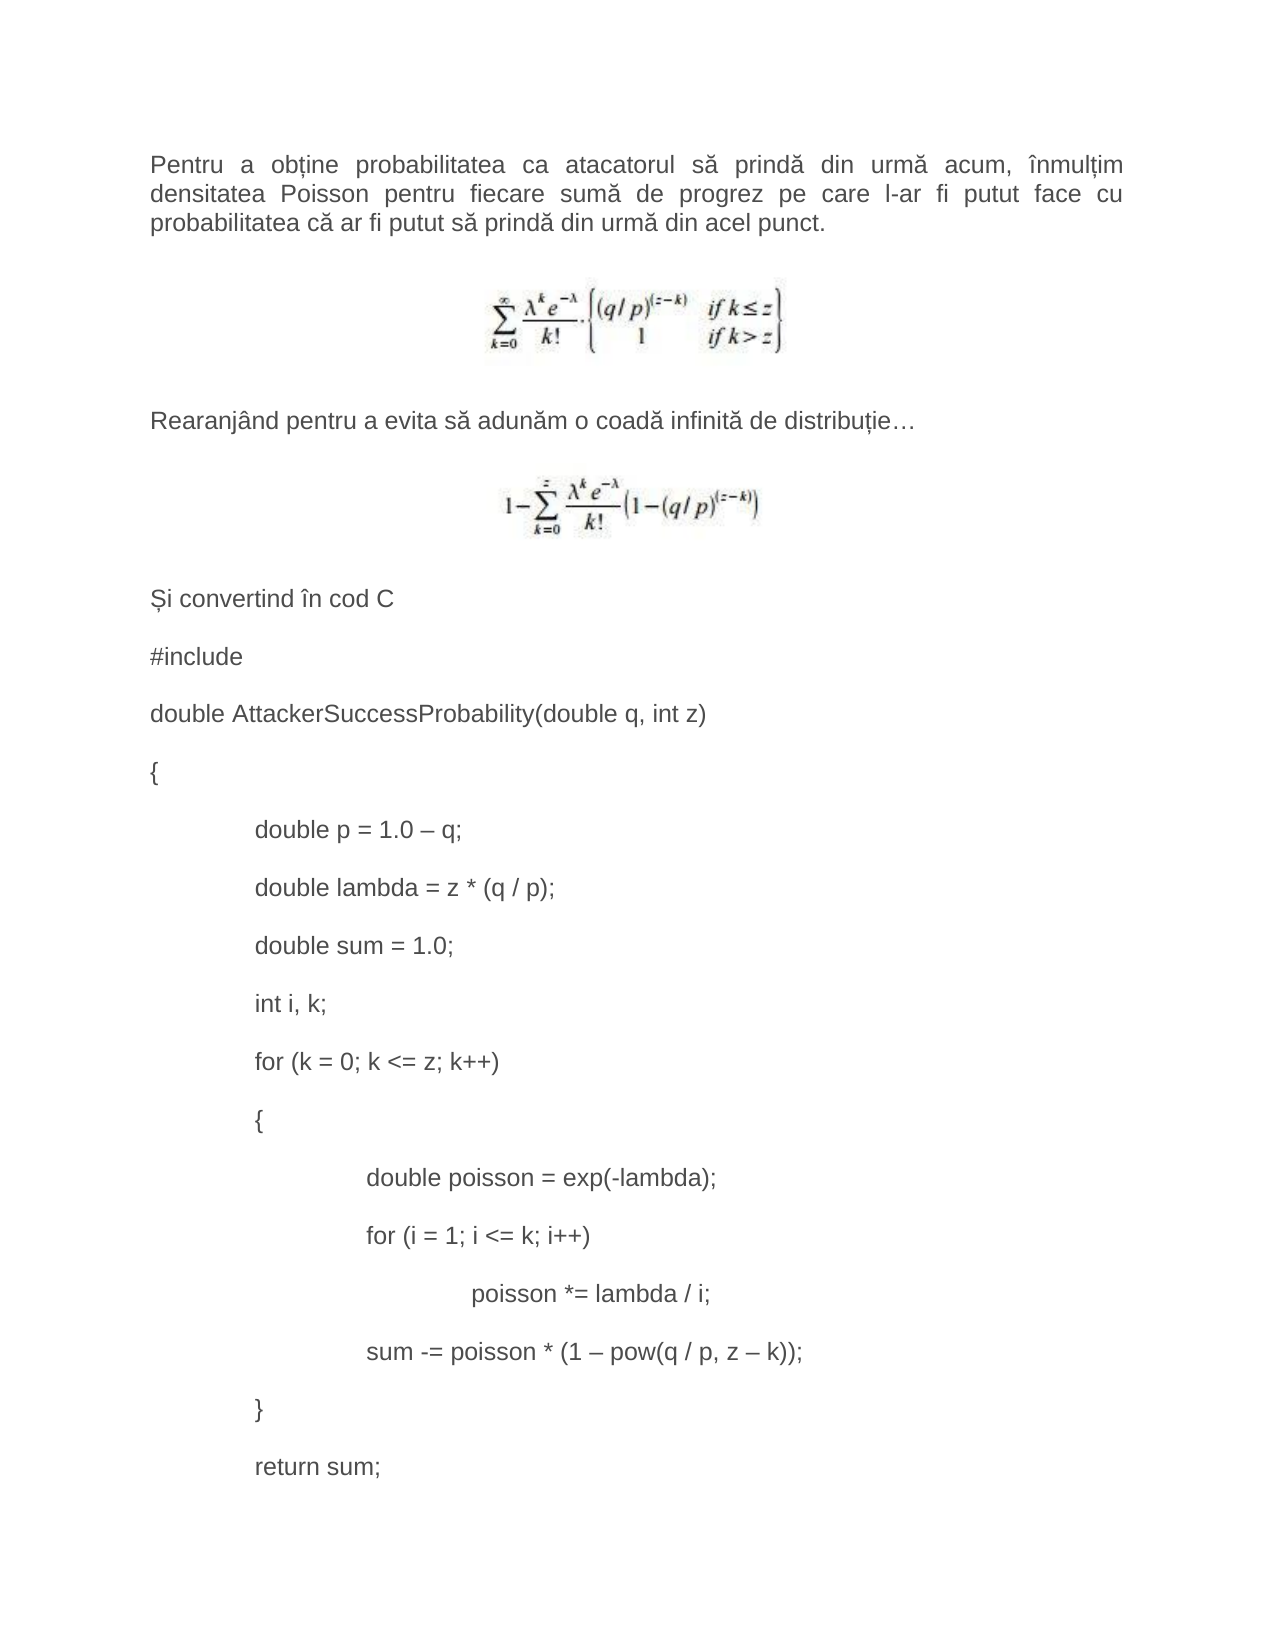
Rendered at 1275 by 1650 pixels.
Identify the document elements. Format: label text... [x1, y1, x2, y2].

text } [150, 1394, 1125, 1423]
text double AttackerSuccessProbability(double q, int z) [150, 699, 1125, 728]
text Și convertind în cod C [150, 583, 1125, 612]
text Rearanjând pentru a evita să adunăm o coadă infinită de distribuție… [150, 406, 1125, 434]
text #include [150, 641, 1125, 670]
text double lambda = z * (q / p); [150, 873, 1125, 902]
text for (k = 0; k <= z; k++) [150, 1047, 1125, 1076]
text Pentru a obține probabilitatea ca atacatorul să prindă din urmă acum, înmulțim densitatea Poisson pentru fiecare sumă de progrez pe care l-ar fi putut face cu probabilitatea că ar fi putut să prindă din urmă din acel punct. [150, 150, 1125, 236]
picture [486, 463, 789, 555]
text { [150, 1105, 1125, 1133]
text { [150, 757, 1125, 786]
text return sum; [150, 1452, 1125, 1481]
text int i, k; [150, 989, 1125, 1018]
text sum -= poisson * (1 – pow(q / p, z – k)); [150, 1336, 1125, 1365]
text for (i = 1; i <= k; i++) [150, 1221, 1125, 1249]
picture [461, 265, 814, 377]
text poisson *= lambda / i; [150, 1278, 1125, 1307]
text double poisson = exp(-lambda); [150, 1163, 1125, 1191]
text double p = 1.0 – q; [150, 815, 1125, 844]
text double sum = 1.0; [150, 931, 1125, 960]
